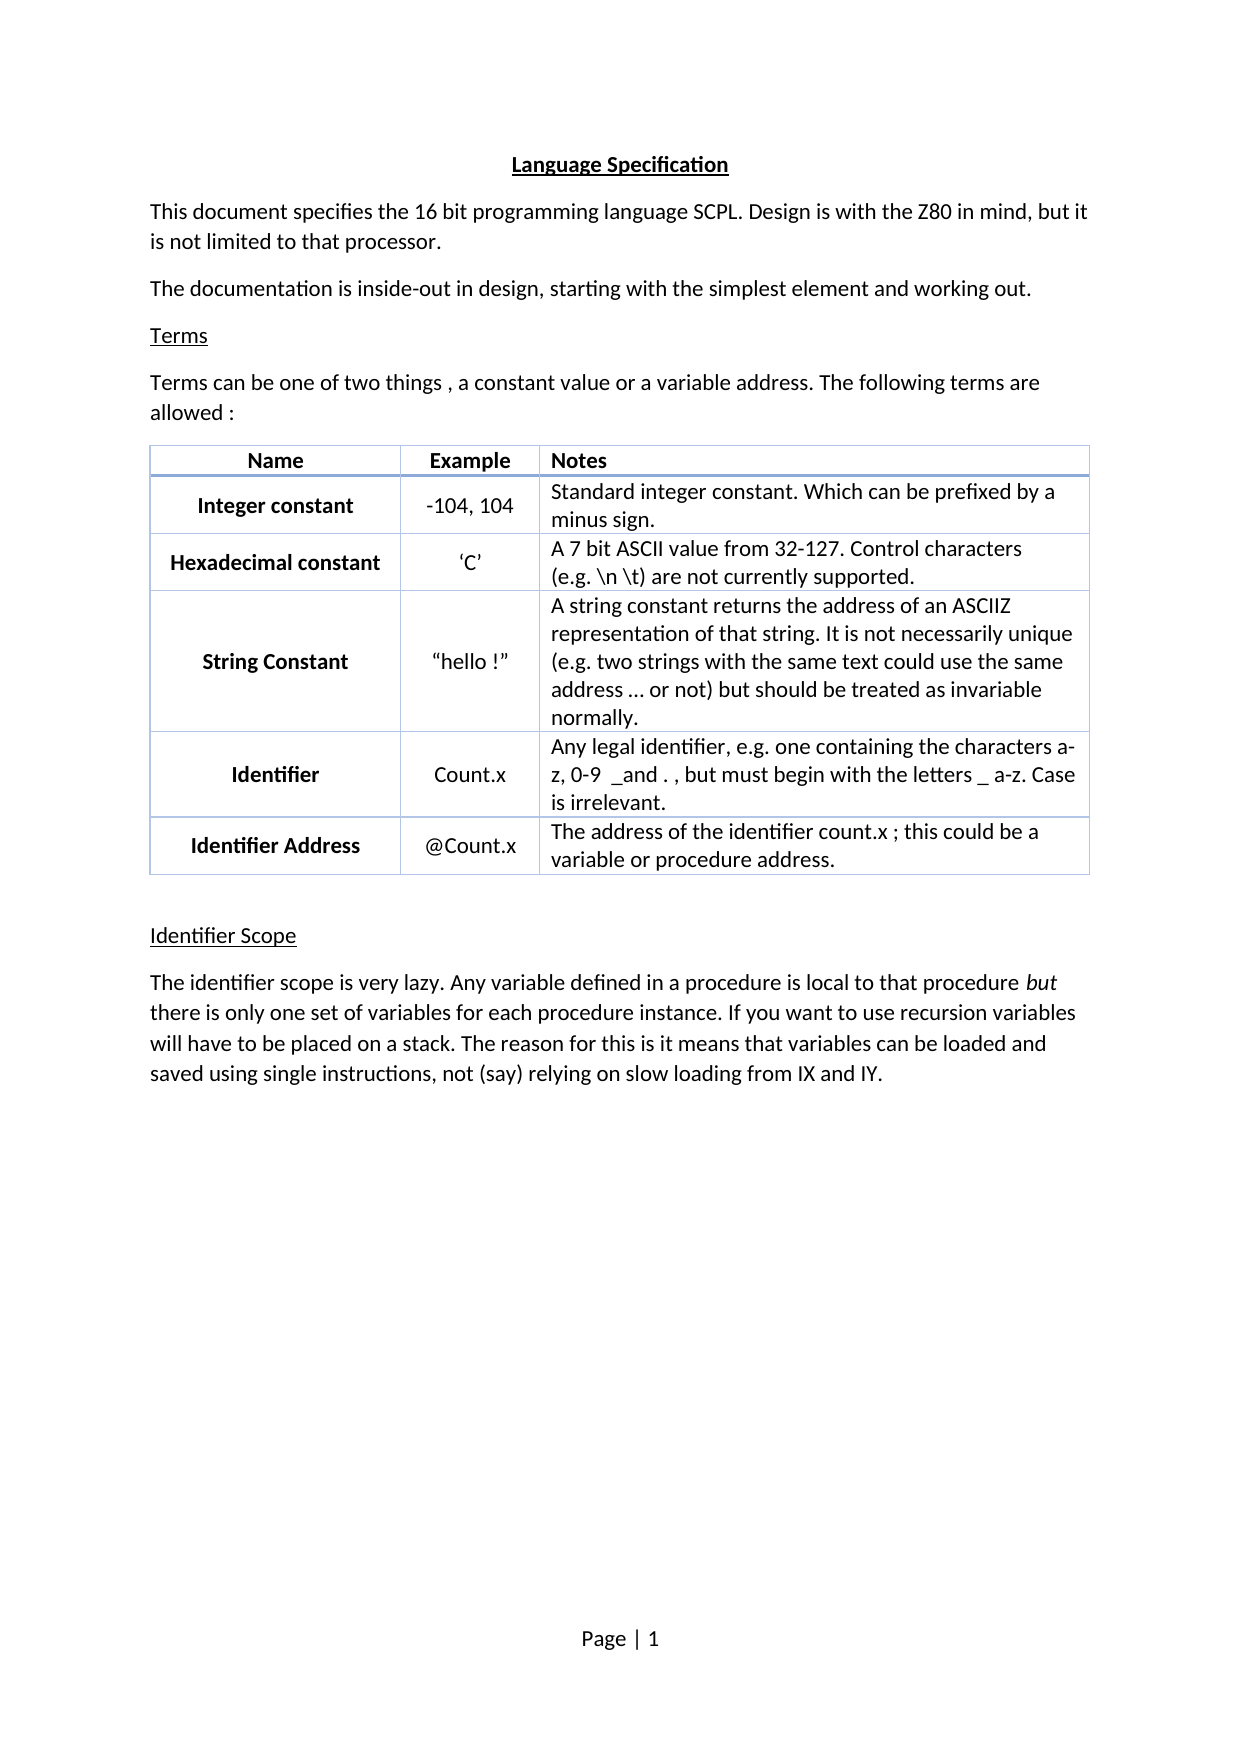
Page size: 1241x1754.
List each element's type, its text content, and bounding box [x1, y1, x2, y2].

table_cell A string constant returns the address of an ASCIIZ representation of that string. It is not necessarily unique (e.g. two strings with the same text could use the same address … or not) but should be treated as invariable normally. [540, 591, 1089, 731]
table_cell “hello !” [401, 591, 539, 731]
table_cell Identifier Address [151, 818, 400, 873]
text The identifier scope is very lazy. Any variable defined in a procedure is local to that procedure but there is only one set of variables for each procedure instance. If you want to use recursion variables will have to be placed on a stack. The reason for this is it means that variables can be loaded and saved using single instructions, not (say) relying on slow loading from IX and IY. [150, 968, 1090, 1087]
text Terms can be one of two things , a constant value or a variable address. The following terms are allowed : [150, 368, 1090, 426]
table_header Notes [540, 446, 1089, 474]
table_cell ‘C’ [401, 534, 539, 590]
table_cell -104, 104 [401, 477, 539, 533]
text This document specifies the 16 bit programming language SCPL. Design is with the Z80 in mind, but it is not limited to that processor. [150, 197, 1090, 255]
table_cell Any legal identifier, e.g. one containing the characters a-z, 0-9 _and . , but must begin with the letters _ a-z. Case is irrelevant. [540, 732, 1089, 816]
table_header Example [401, 446, 539, 474]
table_cell The address of the identifier count.x ; this could be a variable or procedure address. [540, 818, 1089, 873]
text Language Specification [150, 150, 1090, 178]
table_cell Identifier [151, 732, 400, 816]
table_cell Standard integer constant. Which can be prefixed by a minus sign. [540, 477, 1089, 533]
table_cell @Count.x [401, 818, 539, 873]
table_cell String Constant [151, 591, 400, 731]
table_cell A 7 bit ASCII value from 32-127. Control characters (e.g. \n \t) are not currently supported. [540, 534, 1089, 590]
text Terms [150, 321, 1090, 349]
text The documentation is inside-out in design, starting with the simplest element and working out. [150, 274, 1090, 302]
table_header Name [151, 446, 400, 474]
table_cell Integer constant [151, 477, 400, 533]
table_cell Count.x [401, 732, 539, 816]
table_cell Hexadecimal constant [151, 534, 400, 590]
text Identifier Scope [150, 921, 1090, 949]
